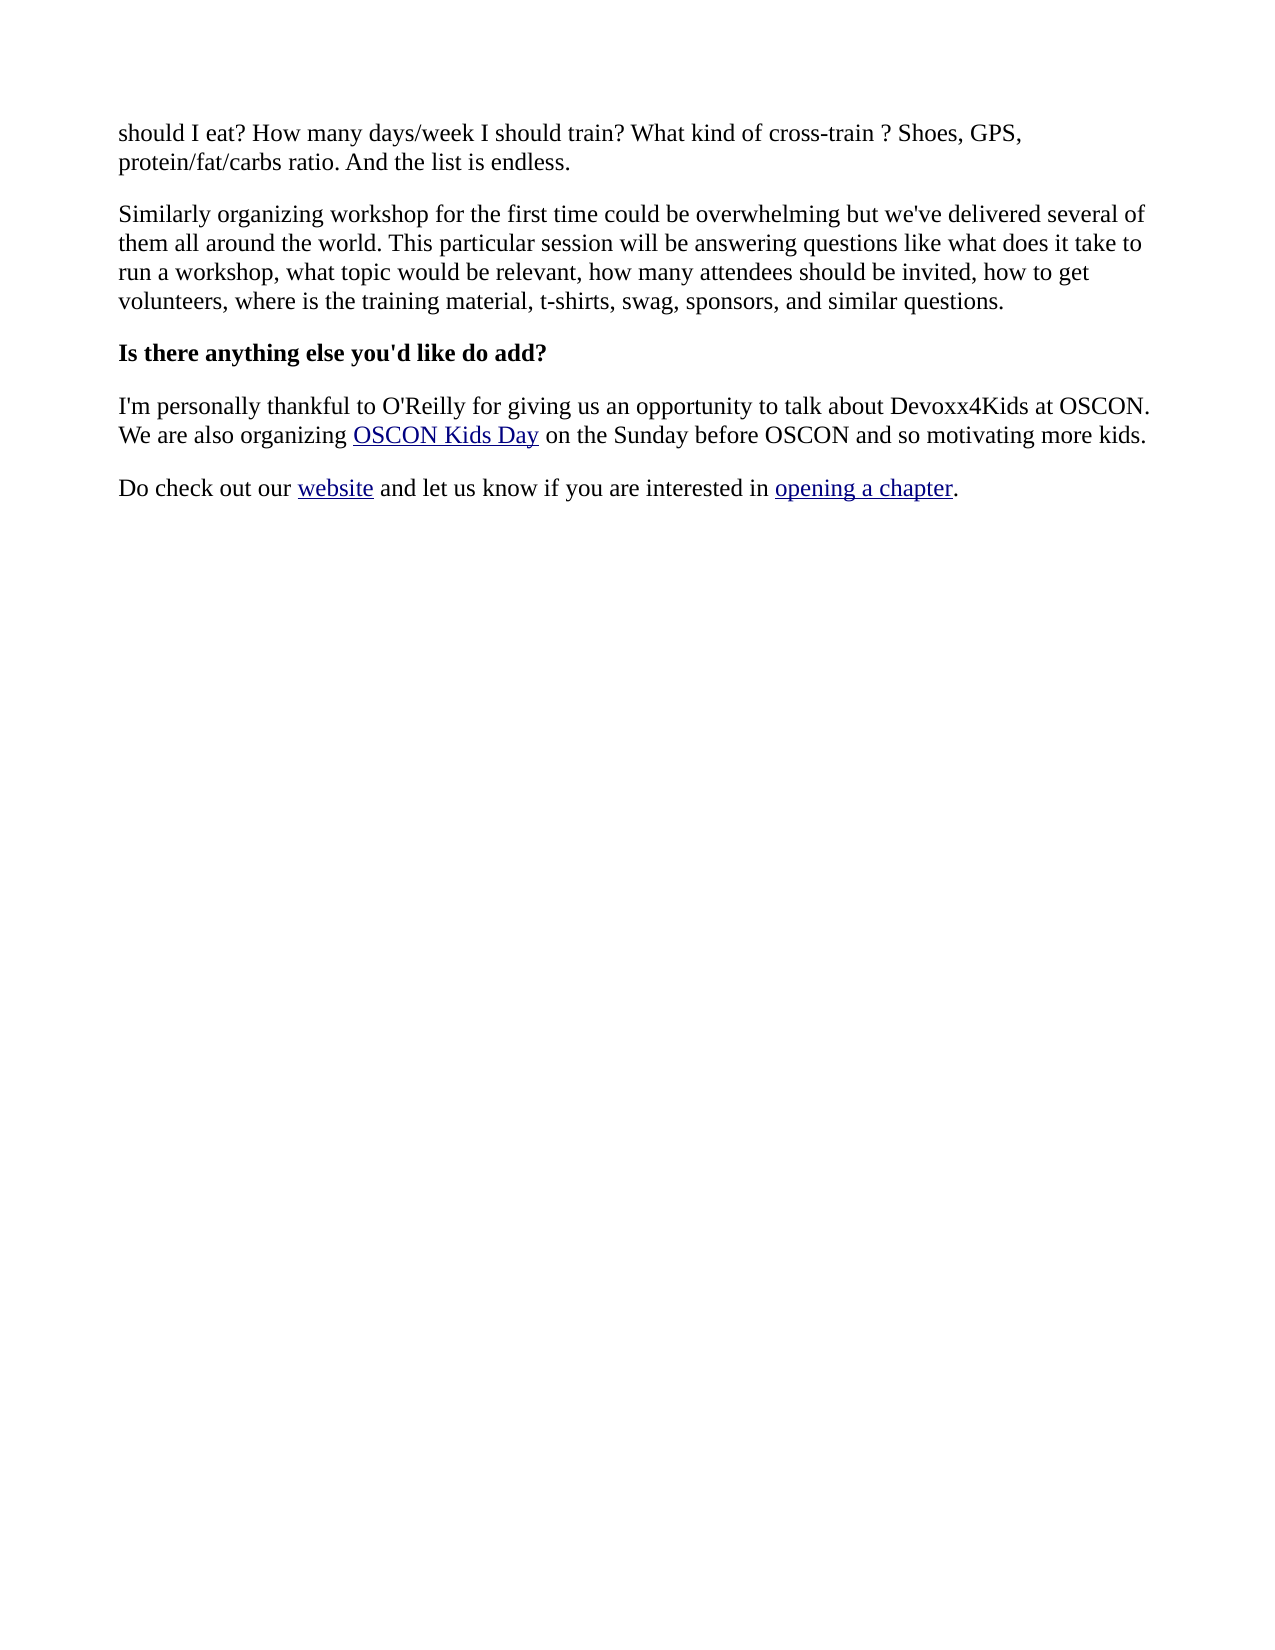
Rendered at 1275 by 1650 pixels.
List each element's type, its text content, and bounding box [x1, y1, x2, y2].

text Do check out our website and let us know if you are interested in opening a chapter. [118, 473, 1157, 501]
text Similarly organizing workshop for the first time could be overwhelming but we've delivered several of them all around the world. This particular session will be answering questions like what does it take to run a workshop, what topic would be relevant, how many attendees should be invited, how to get volunteers, where is the training material, t-shirts, swag, sponsors, and similar questions. [118, 199, 1157, 314]
text Is there anything else you'd like do add? [118, 338, 1157, 367]
text should I eat? How many days/week I should train? What kind of cross-train ? Shoes, GPS, protein/fat/carbs ratio. And the list is endless. [118, 118, 1157, 176]
text I'm personally thankful to O'Reilly for giving us an opportunity to talk about Devoxx4Kids at OSCON. We are also organizing OSCON Kids Day on the Sunday before OSCON and so motivating more kids. [118, 391, 1157, 449]
